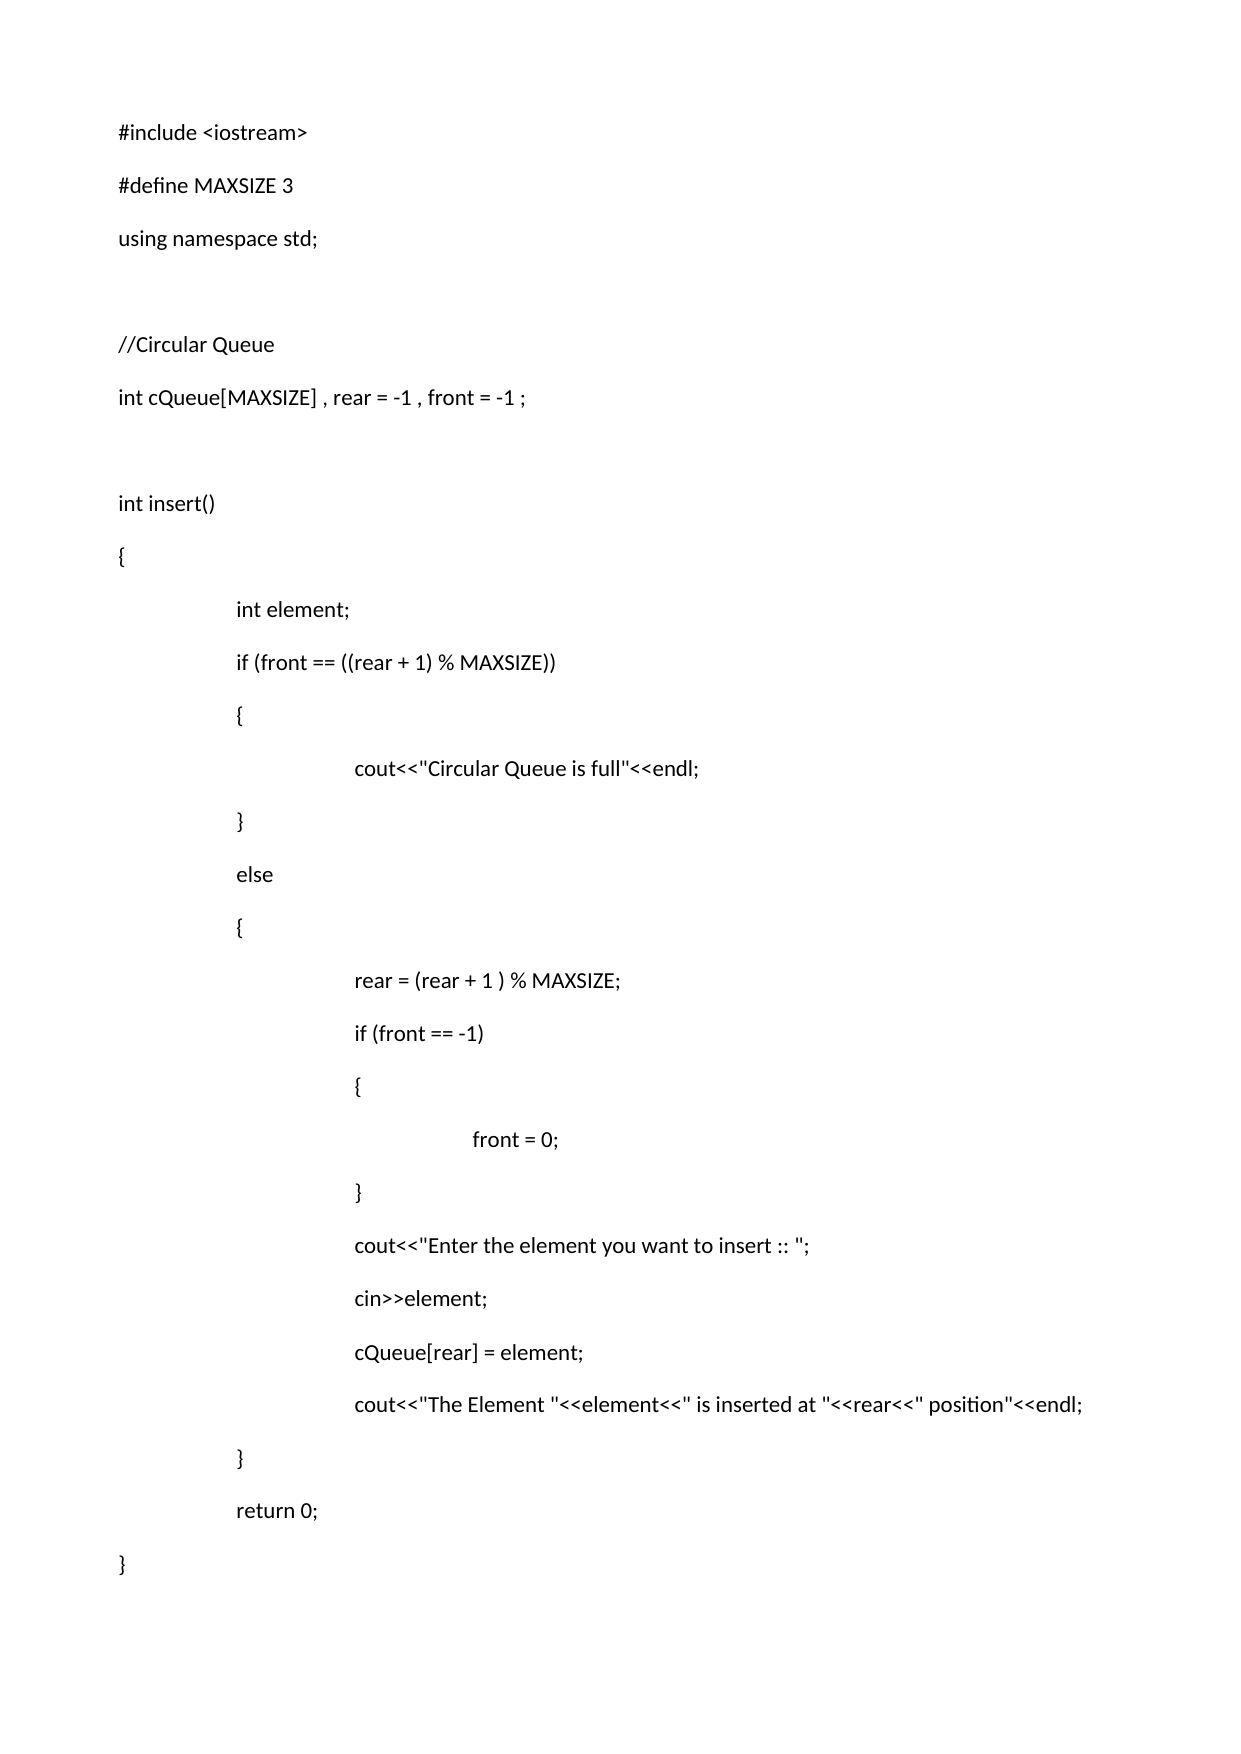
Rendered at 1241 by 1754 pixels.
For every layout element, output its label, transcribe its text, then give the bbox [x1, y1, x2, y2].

text #define MAXSIZE 3 [118, 171, 1122, 199]
text rear = (rear + 1 ) % MAXSIZE; [118, 966, 1122, 994]
text if (front == ((rear + 1) % MAXSIZE)) [118, 648, 1122, 676]
text { [118, 542, 1122, 570]
text //Circular Queue [118, 330, 1122, 358]
text cout<<"Circular Queue is full"<<endl; [118, 754, 1122, 782]
text using namespace std; [118, 224, 1122, 252]
text return 0; [118, 1497, 1122, 1525]
text } [118, 1178, 1122, 1207]
text int insert() [118, 489, 1122, 517]
text cout<<"The Element "<<element<<" is inserted at "<<rear<<" position"<<endl; [118, 1391, 1122, 1419]
text } [118, 807, 1122, 835]
text if (front == -1) [118, 1019, 1122, 1047]
text { [118, 913, 1122, 941]
text else [118, 860, 1122, 888]
text } [118, 1444, 1122, 1472]
text cout<<"Enter the element you want to insert :: "; [118, 1232, 1122, 1259]
text int element; [118, 595, 1122, 623]
text int cQueue[MAXSIZE] , rear = -1 , front = -1 ; [118, 383, 1122, 411]
text cin>>element; [118, 1284, 1122, 1313]
text { [118, 1072, 1122, 1101]
text cQueue[rear] = element; [118, 1338, 1122, 1366]
text } [118, 1550, 1122, 1578]
text front = 0; [118, 1126, 1122, 1153]
text { [118, 701, 1122, 729]
text #include <iostream> [118, 118, 1122, 146]
